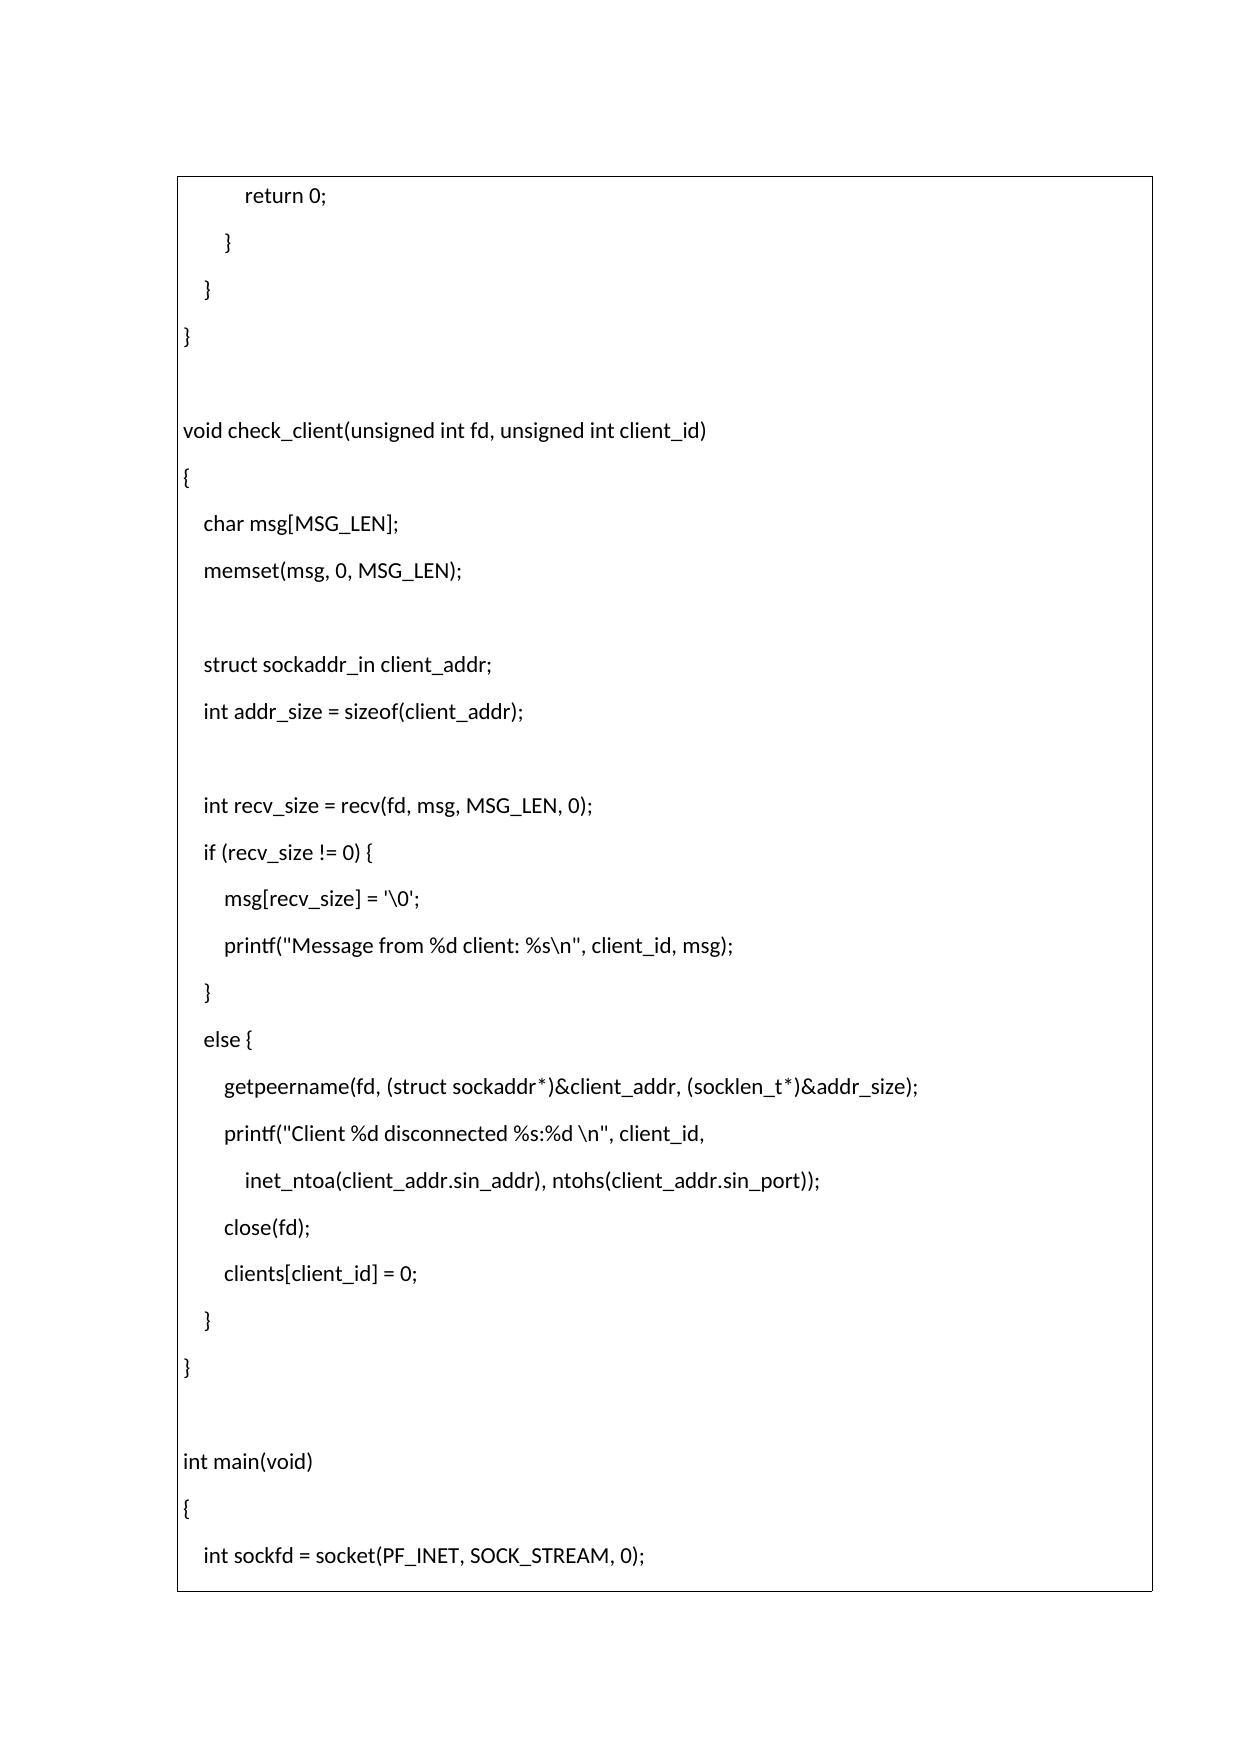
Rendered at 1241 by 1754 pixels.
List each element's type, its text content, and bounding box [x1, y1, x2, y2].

table_header return 0; } } } void check_client(unsigned int fd, unsigned int client_id) { char msg[MSG_LEN]; memset(msg, 0, MSG_LEN); struct sockaddr_in client_addr; int addr_size = sizeof(client_addr); int recv_size = recv(fd, msg, MSG_LEN, 0); if (recv_size != 0) { msg[recv_size] = '\0'; printf("Message from %d client: %s\n", client_id, msg); } else { getpeername(fd, (struct sockaddr*)&client_addr, (socklen_t*)&addr_size); printf("Client %d disconnected %s:%d \n", client_id, inet_ntoa(client_addr.sin_addr), ntohs(client_addr.sin_port)); close(fd); clients[client_id] = 0; } } int main(void) { int sockfd = socket(PF_INET, SOCK_STREAM, 0); [178, 177, 1152, 1591]
